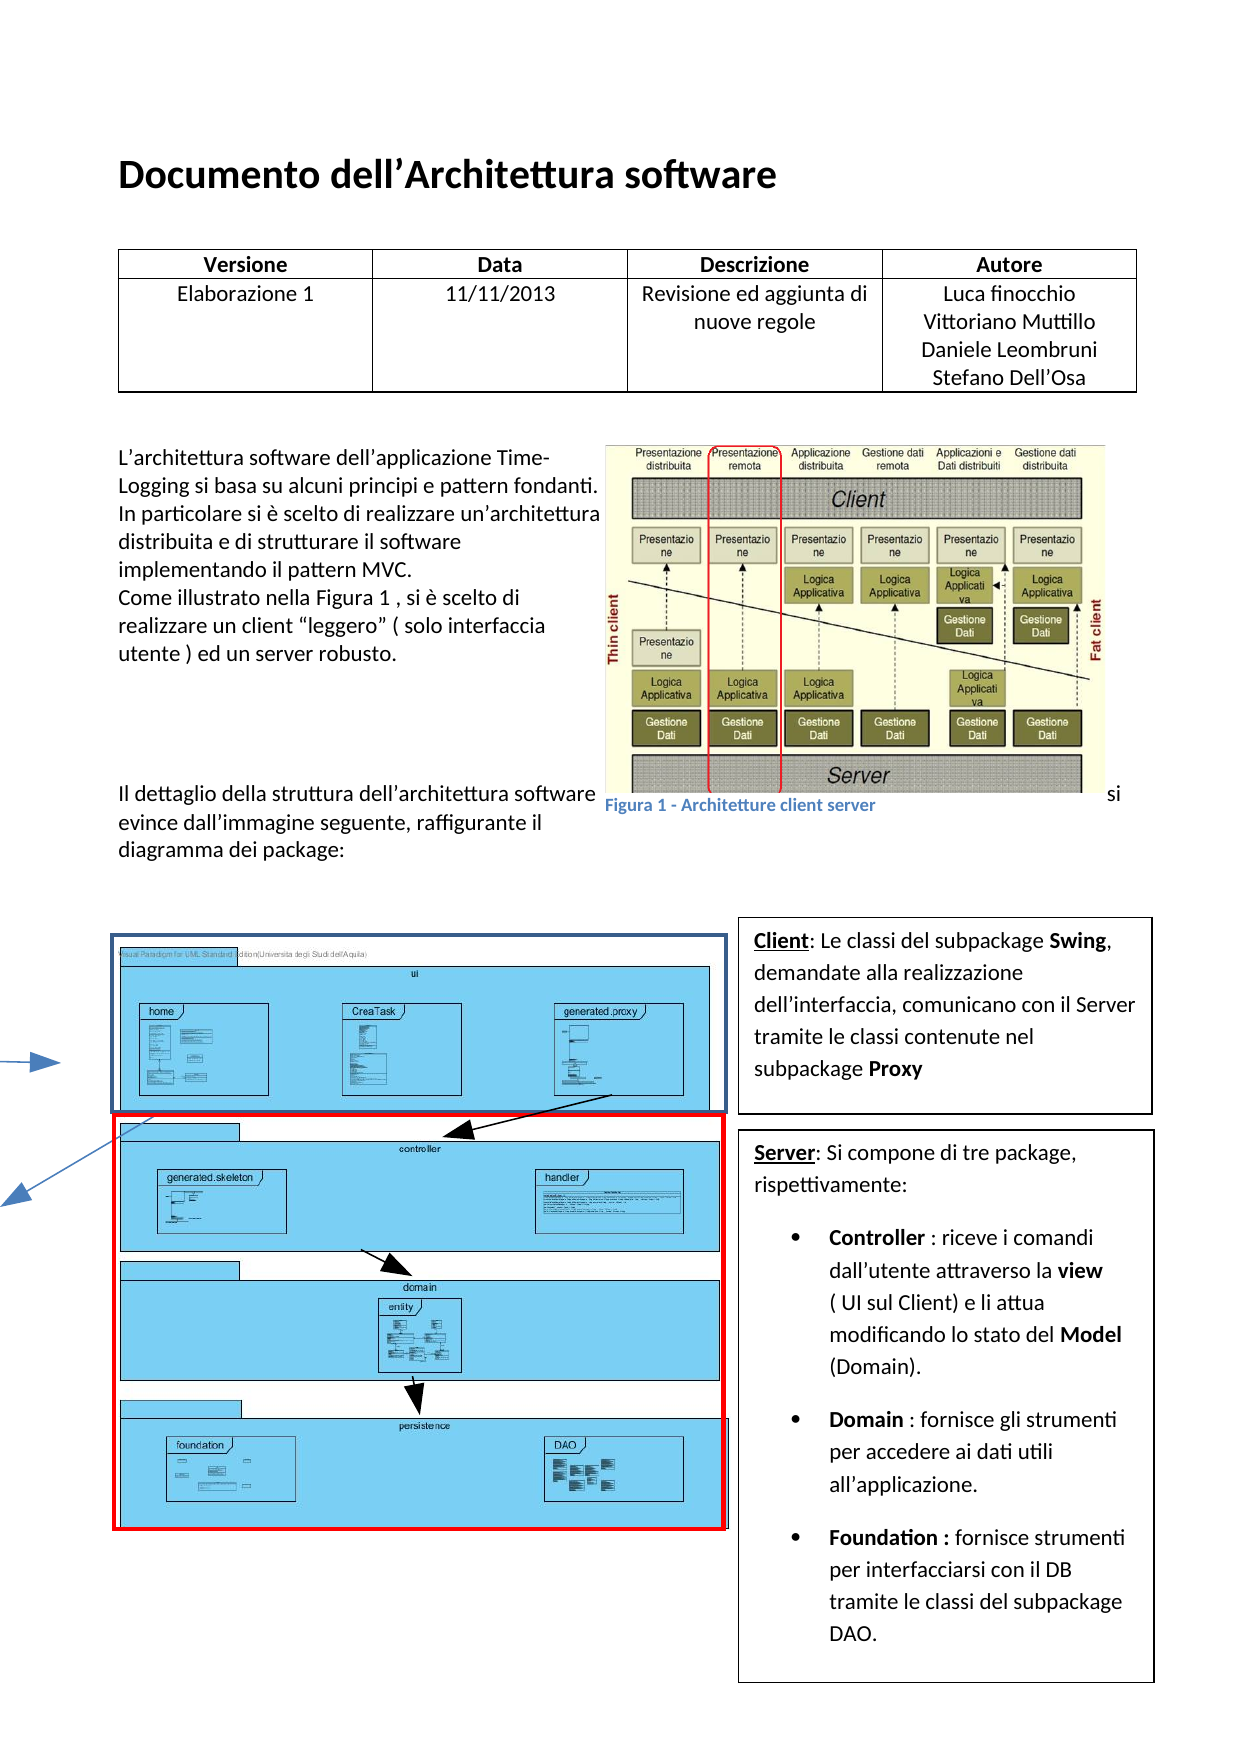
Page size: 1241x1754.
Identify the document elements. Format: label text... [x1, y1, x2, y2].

text In particolare si è scelto di realizzare un’architettura distribuita e di strutturare il software implementando il pattern MVC. [118, 499, 605, 583]
list Domain : fornisce gli strumenti per accedere ai dati utili all’applicazione. [792, 1405, 1138, 1498]
table_cell Revisione ed aggiunta di nuove regole [628, 279, 882, 391]
text L’architettura software dell’applicazione Time-Logging si basa su alcuni principi e pattern fondanti. [118, 443, 1122, 499]
table_header Data [373, 250, 627, 278]
table_header Autore [883, 250, 1136, 278]
list Foundation : fornisce strumenti per interfacciarsi con il DB tramite le classi del subpackage DAO. [792, 1523, 1138, 1647]
text Il dettaglio della struttura dell’architettura software si evince dall’immagine seguente, raffigurante il diagramma dei package: [118, 779, 1122, 864]
text Come illustrato nella Figura 1 , si è scelto di realizzare un client “leggero” ( solo interfaccia utente ) ed un server robusto. [118, 583, 605, 667]
text Documento dell’Architettura software [118, 148, 1122, 198]
text Figura 1 - Architetture client server [605, 793, 1107, 816]
list Controller : riceve i comandi dall’utente attraverso la view ( UI sul Client) e li attua modificando lo stato del Model (Domain). [792, 1223, 1138, 1380]
table_header Versione [119, 250, 372, 278]
table_cell Luca finocchio Vittoriano Muttillo Daniele Leombruni Stefano Dell’Osa [883, 279, 1136, 391]
table_header Descrizione [628, 250, 882, 278]
table_cell Elaborazione 1 [119, 279, 372, 391]
text Client: Le classi del subpackage Swing, demandate alla realizzazione dell’interfaccia, comunicano con il Server tramite le classi contenute nel subpackage Proxy [754, 926, 1136, 1082]
table_cell 11/11/2013 [373, 279, 627, 391]
text Server: Si compone di tre package, rispettivamente: [754, 1138, 1138, 1198]
